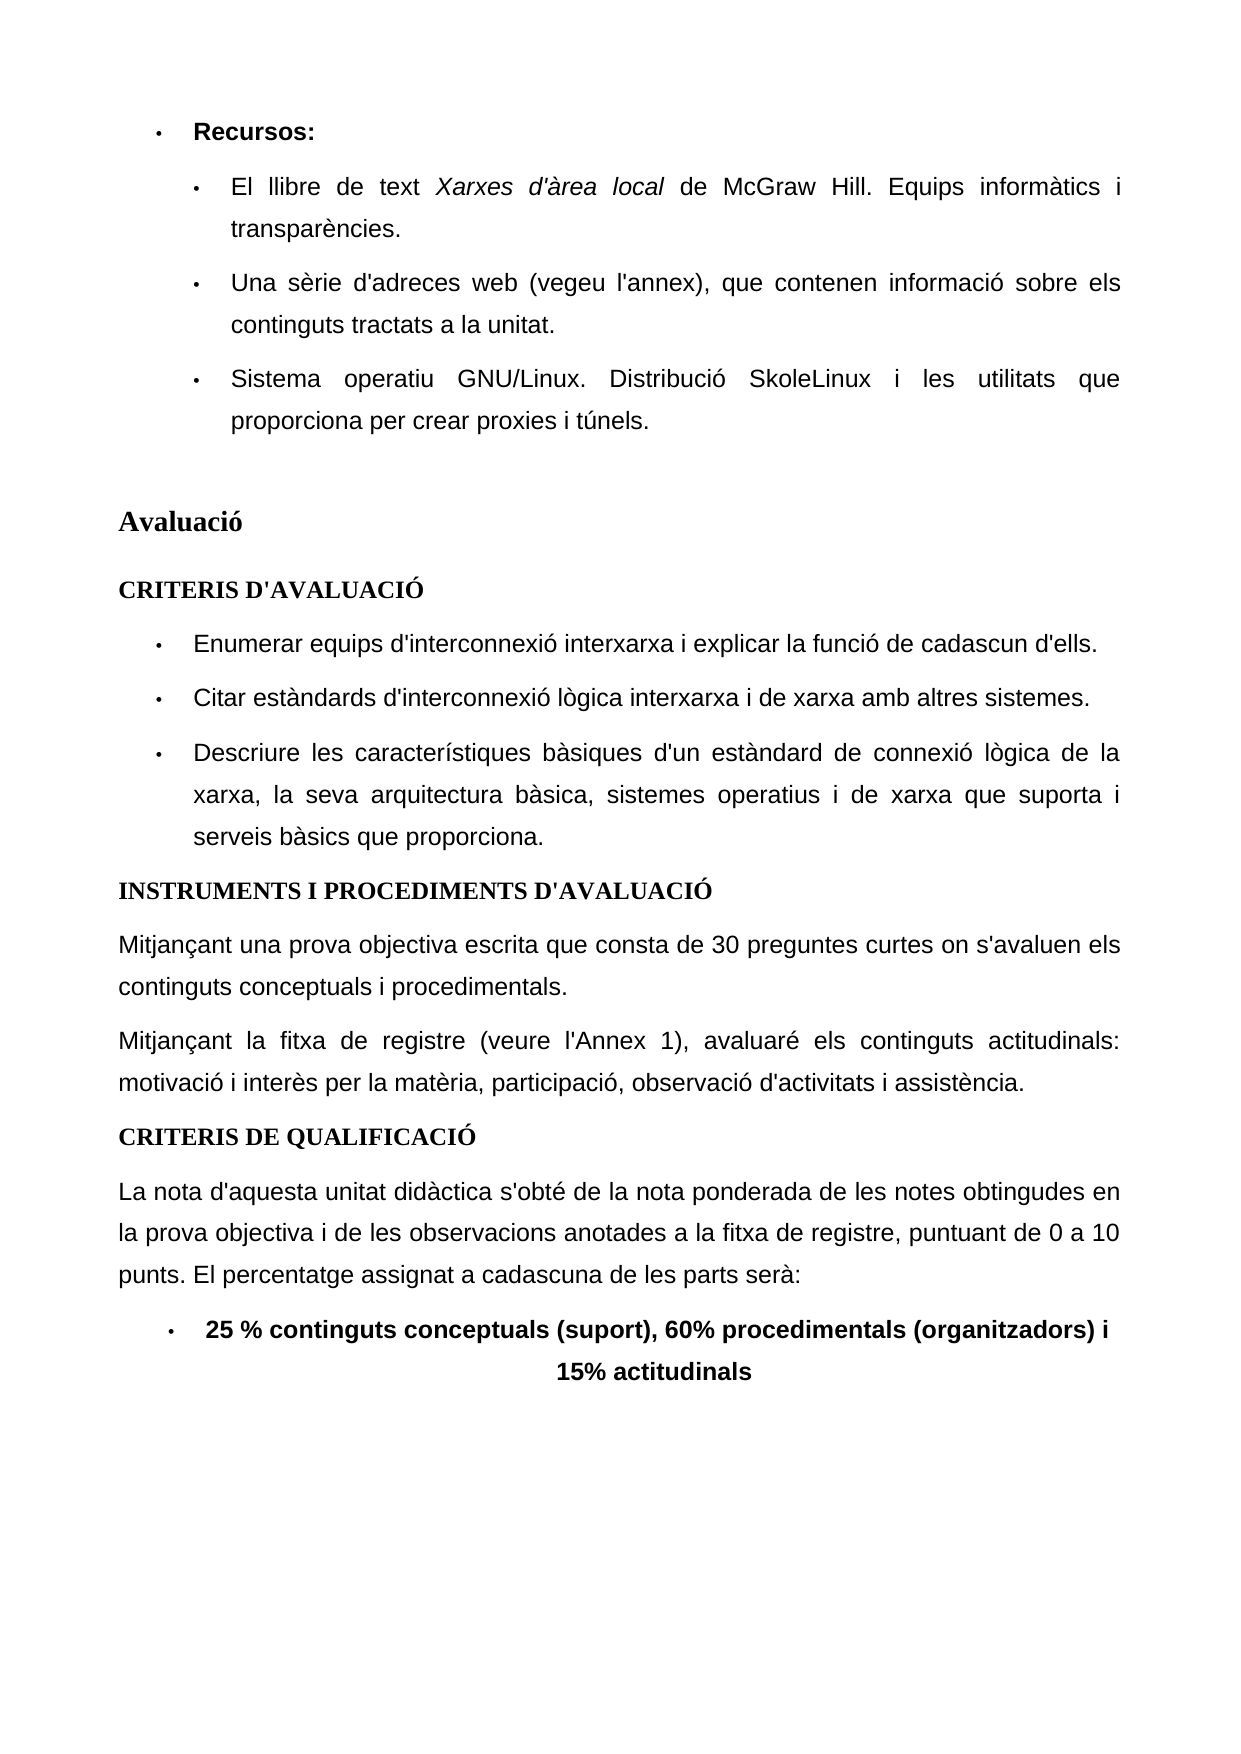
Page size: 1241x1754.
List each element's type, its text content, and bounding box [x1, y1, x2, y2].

list Descriure les característiques bàsiques d'un estàndard de connexió lògica de la xarxa, la seva arquitectura bàsica, sistemes operatius i de xarxa que suporta i serveis bàsics que proporciona. [156, 739, 1122, 850]
subtitle Avaluació [118, 505, 1122, 538]
list Sistema operatiu GNU/Linux. Distribució SkoleLinux i les utilitats que proporciona per crear proxies i túnels. [193, 365, 1122, 435]
list Una sèrie d'adreces web (vegeu l'annex), que contenen informació sobre els continguts tractats a la unitat. [193, 269, 1122, 338]
list Enumerar equips d'interconnexió interxarxa i explicar la funció de cadascun d'ells. [156, 630, 1122, 658]
text La nota d'aquesta unitat didàctica s'obté de la nota ponderada de les notes obtingudes en la prova objectiva i de les observacions anotades a la fitxa de registre, puntuant de 0 a 10 punts. El percentatge assignat a cadascuna de les parts serà: [118, 1177, 1122, 1289]
text Mitjançant una prova objectiva escrita que consta de 30 preguntes curtes on s'avaluen els continguts conceptuals i procedimentals. [118, 931, 1122, 1001]
text CRITERIS D'AVALUACIÓ [118, 576, 1122, 603]
text INSTRUMENTS I PROCEDIMENTS D'AVALUACIÓ [118, 877, 1122, 904]
list 25 % continguts conceptuals (suport), 60% procedimentals (organitzadors) i 15% actitudinals [156, 1316, 1122, 1385]
text CRITERIS DE QUALIFICACIÓ [118, 1123, 1122, 1151]
list El llibre de text Xarxes d'àrea local de McGraw Hill. Equips informàtics i transparències. [193, 172, 1122, 242]
text Mitjançant la fitxa de registre (veure l'Annex 1), avaluaré els continguts actitudinals: motivació i interès per la matèria, participació, observació d'activitats i assistència. [118, 1027, 1122, 1097]
list Recursos: [156, 118, 1122, 146]
list Citar estàndards d'interconnexió lògica interxarxa i de xarxa amb altres sistemes. [156, 684, 1122, 712]
